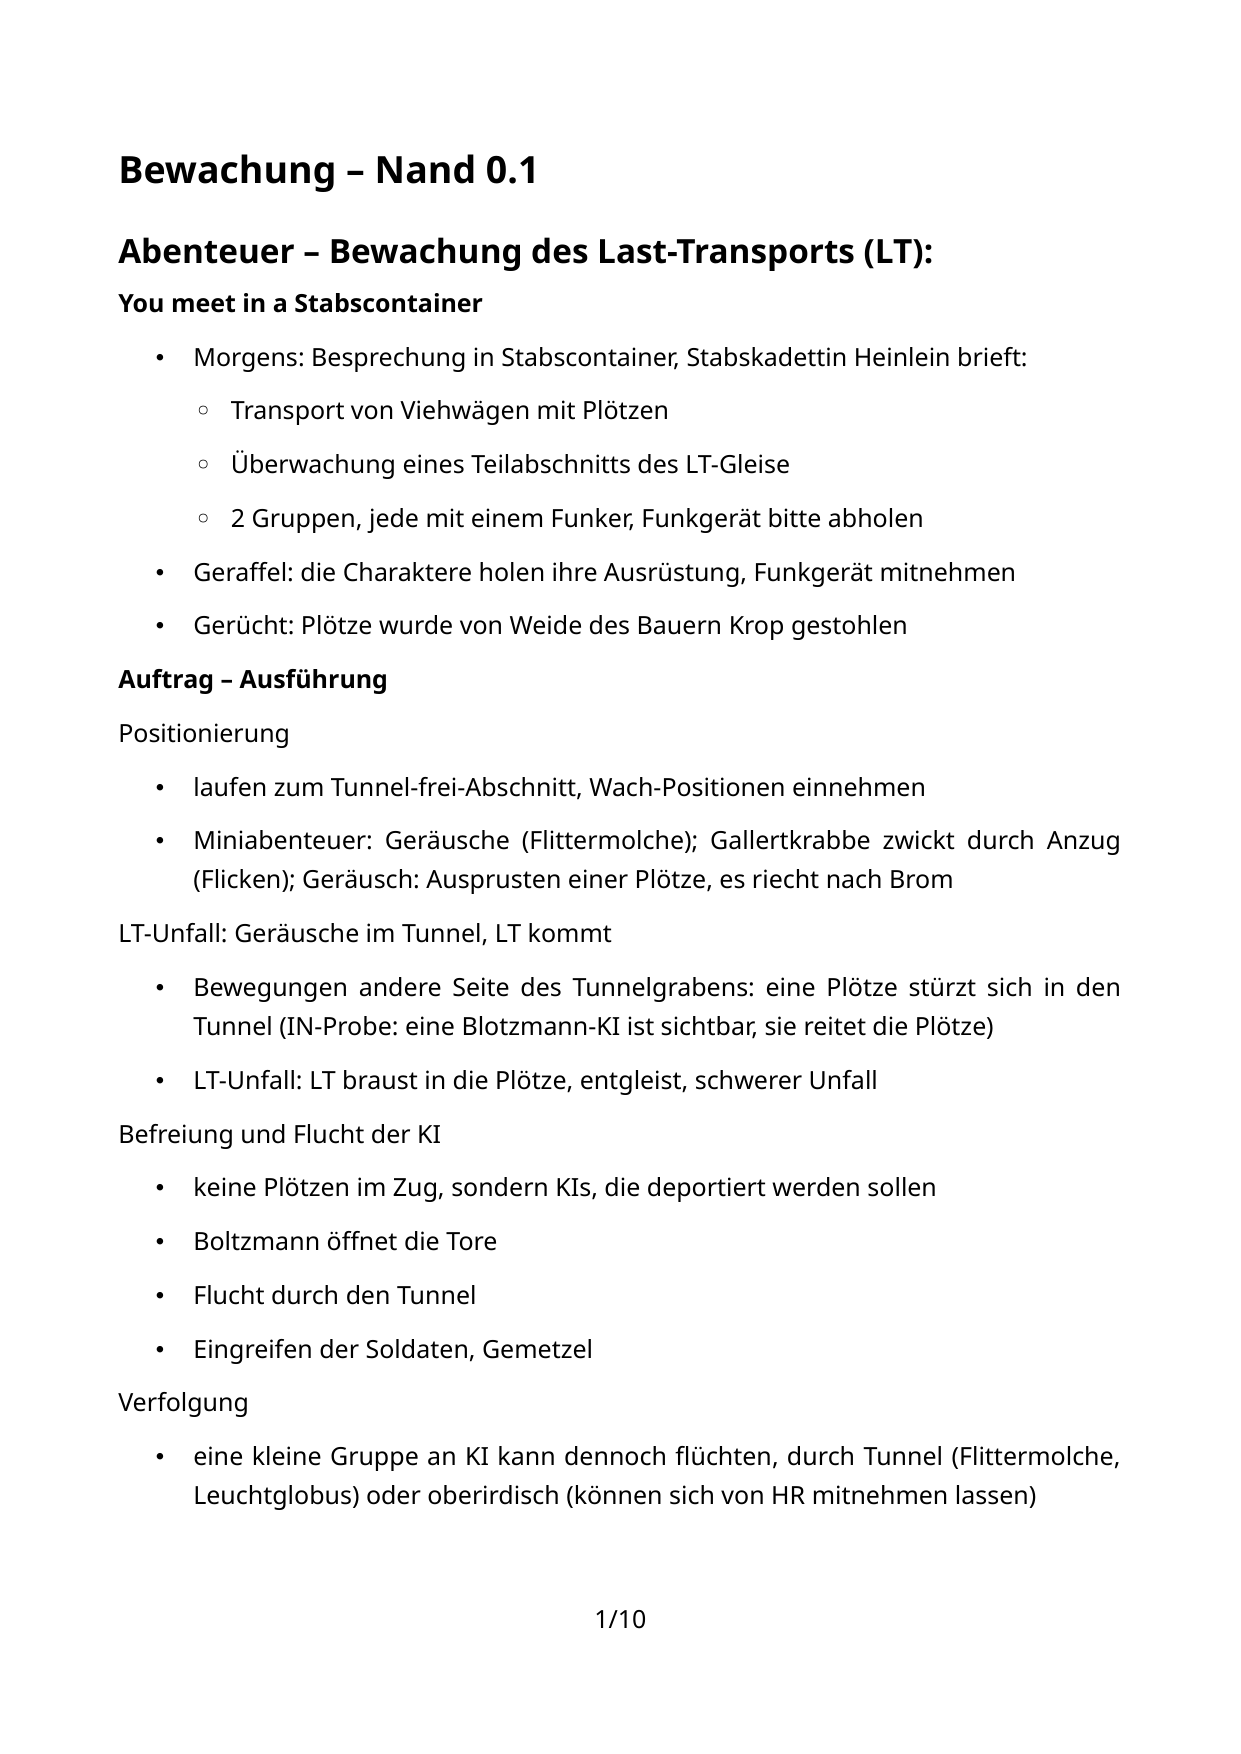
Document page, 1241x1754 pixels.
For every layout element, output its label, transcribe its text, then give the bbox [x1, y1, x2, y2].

list Morgens: Besprechung in Stabscontainer, Stabskadettin Heinlein brieft: [156, 339, 1122, 373]
list Flucht durch den Tunnel [156, 1277, 1122, 1312]
text Positionierung [118, 715, 1122, 749]
list LT-Unfall: LT braust in die Plötze, entgleist, schwerer Unfall [156, 1062, 1122, 1097]
text You meet in a Stabscontainer [118, 285, 1122, 319]
list keine Plötzen im Zug, sondern KIs, die deportiert werden sollen [156, 1170, 1122, 1204]
list 2 Gruppen, jede mit einem Funker, Funkgerät bitte abholen [193, 500, 1122, 534]
subtitle Abenteuer – Bewachung des Last-Transports (LT): [118, 227, 1122, 273]
text Befreiung und Flucht der KI [118, 1116, 1122, 1150]
list laufen zum Tunnel-frei-Abschnitt, Wach-Positionen einnehmen [156, 769, 1122, 803]
list Miniabenteuer: Geräusche (Flittermolche); Gallertkrabbe zwickt durch Anzug (Flicken); Geräusch: Ausprusten einer Plötze, es riecht nach Brom [156, 823, 1122, 896]
list Gerücht: Plötze wurde von Weide des Bauern Krop gestohlen [156, 608, 1122, 642]
list Eingreifen der Soldaten, Gemetzel [156, 1331, 1122, 1365]
subtitle Bewachung – Nand 0.1 [118, 143, 1122, 194]
list eine kleine Gruppe an KI kann dennoch flüchten, durch Tunnel (Flittermolche, Leuchtglobus) oder oberirdisch (können sich von HR mitnehmen lassen) [156, 1439, 1122, 1512]
list Transport von Viehwägen mit Plötzen [193, 393, 1122, 427]
list Überwachung eines Teilabschnitts des LT-Gleise [193, 447, 1122, 481]
text Verfolgung [118, 1385, 1122, 1419]
list Boltzmann öffnet die Tore [156, 1224, 1122, 1258]
list Bewegungen andere Seite des Tunnelgrabens: eine Plötze stürzt sich in den Tunnel (IN-Probe: eine Blotzmann-KI ist sichtbar, sie reitet die Plötze) [156, 969, 1122, 1043]
text LT-Unfall: Geräusche im Tunnel, LT kommt [118, 916, 1122, 950]
text Auftrag – Ausführung [118, 662, 1122, 696]
list Geraffel: die Charaktere holen ihre Ausrüstung, Funkgerät mitnehmen [156, 554, 1122, 588]
